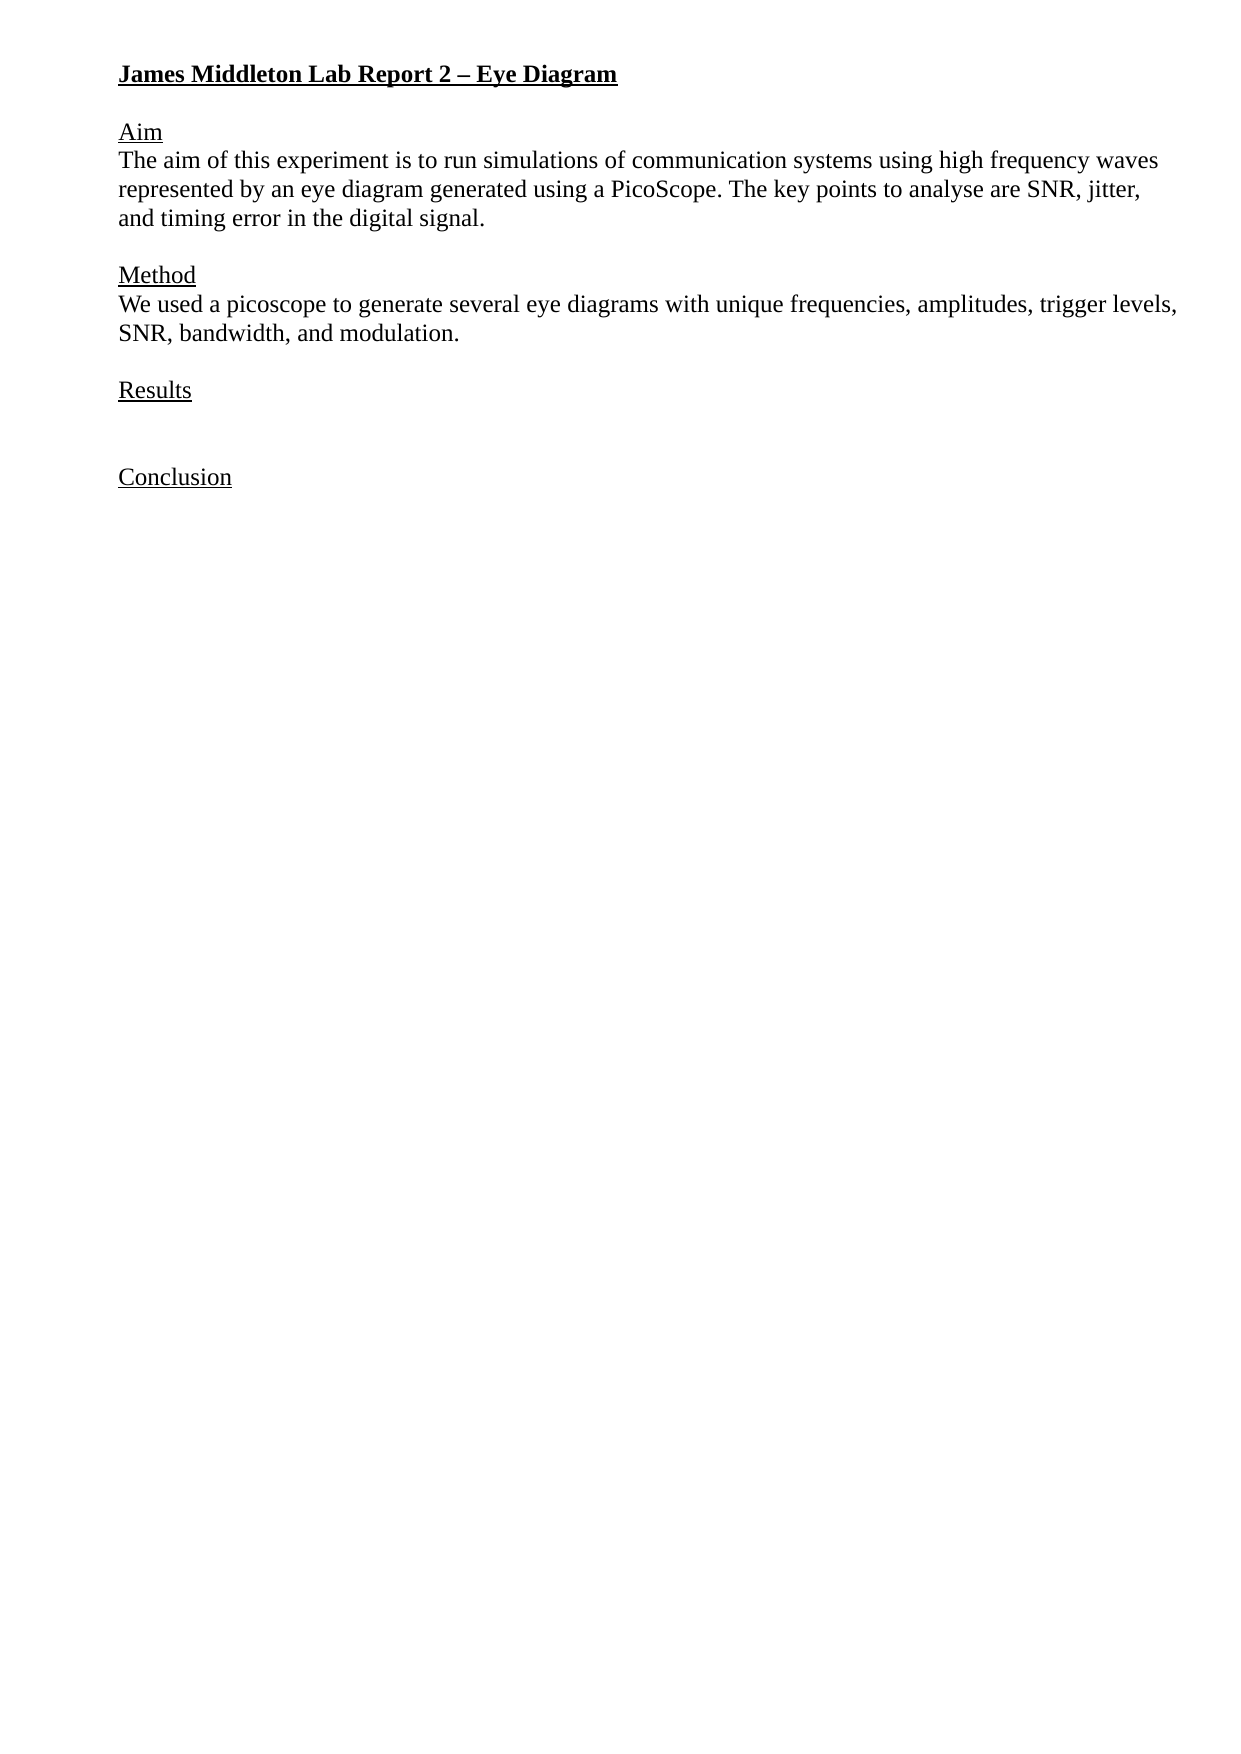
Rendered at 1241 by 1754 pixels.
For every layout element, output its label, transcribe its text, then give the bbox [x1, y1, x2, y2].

text Aim [118, 117, 1181, 145]
text Method [118, 260, 1181, 289]
text James Middleton Lab Report 2 – Eye Diagram [118, 59, 1181, 88]
text Results [118, 375, 1181, 404]
text The aim of this experiment is to run simulations of communication systems using high frequency waves represented by an eye diagram generated using a PicoScope. The key points to analyse are SNR, jitter, and timing error in the digital signal. [118, 145, 1181, 232]
text We used a picoscope to generate several eye diagrams with unique frequencies, amplitudes, trigger levels, SNR, bandwidth, and modulation. [118, 289, 1181, 347]
text Conclusion [118, 462, 1181, 490]
